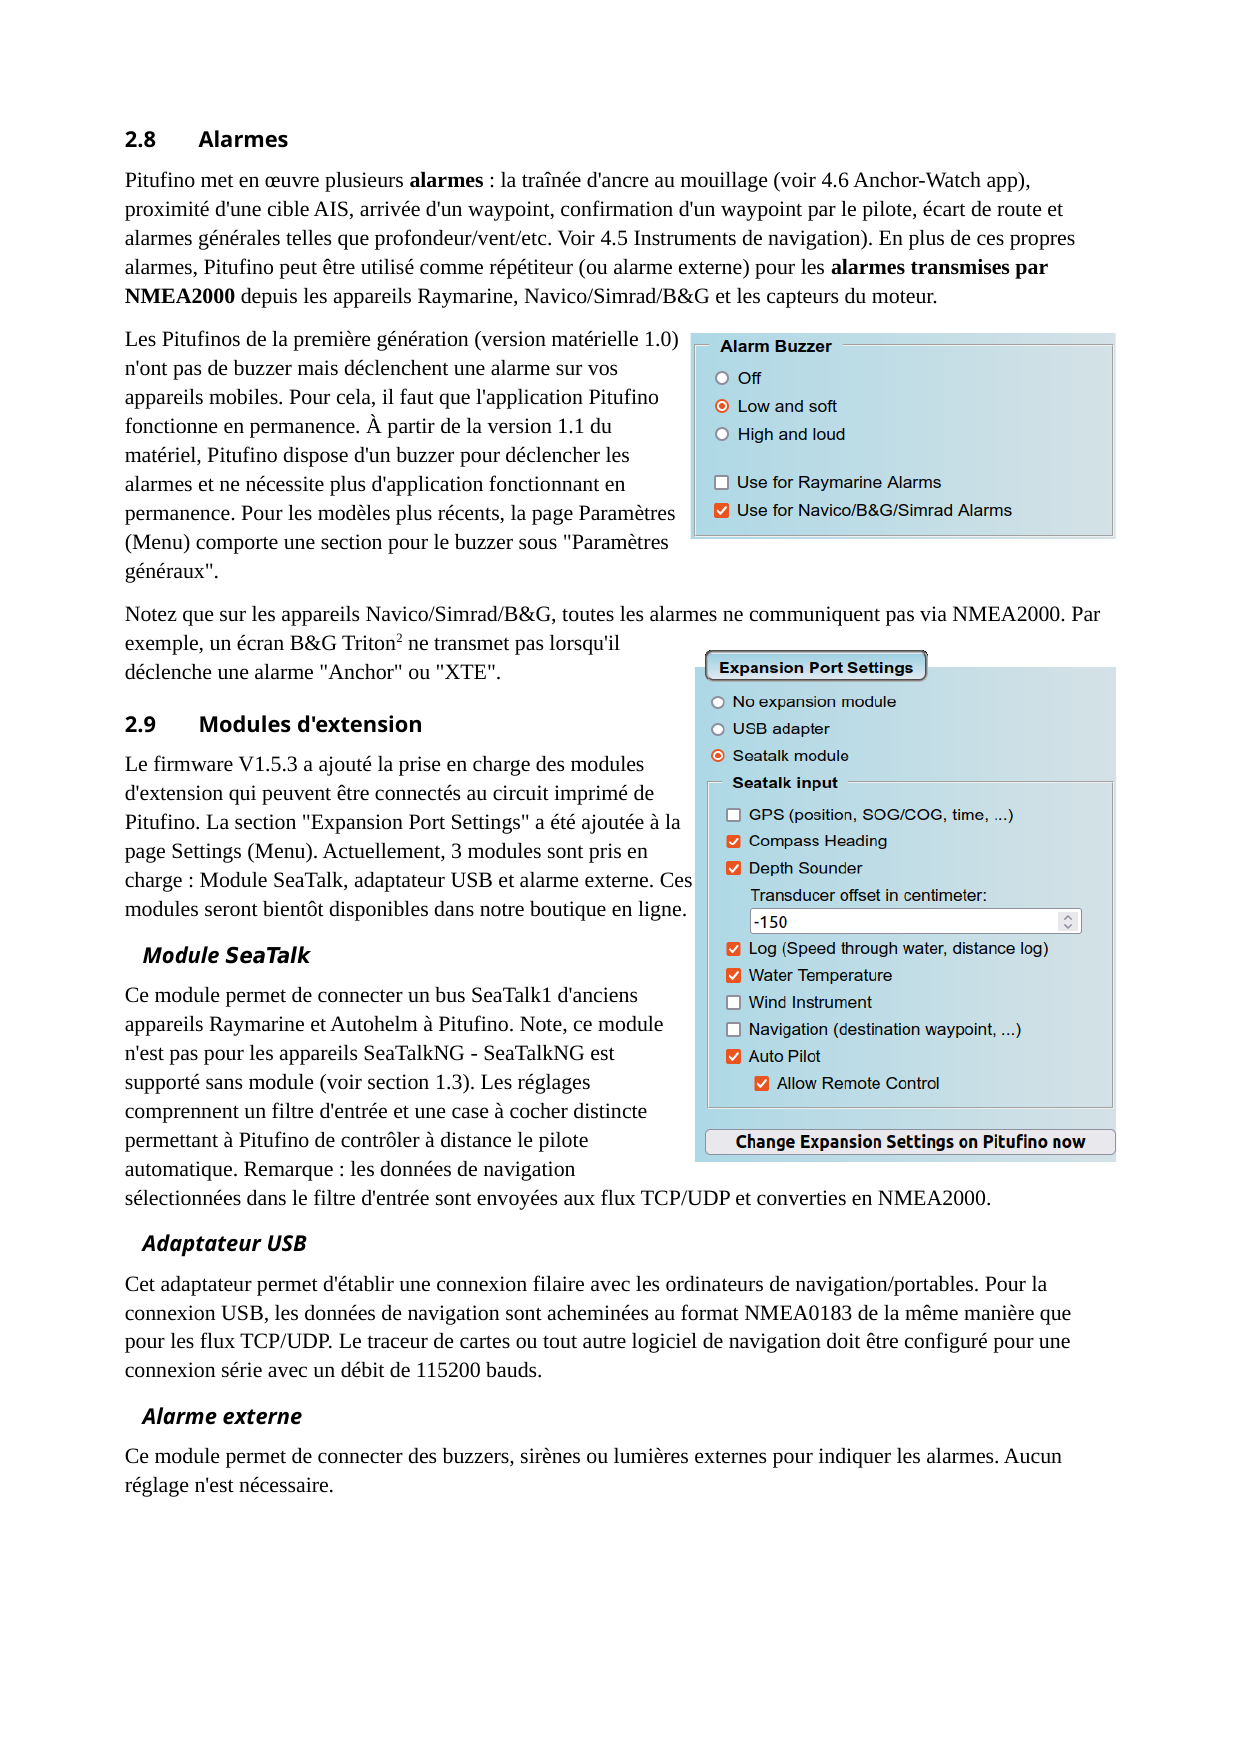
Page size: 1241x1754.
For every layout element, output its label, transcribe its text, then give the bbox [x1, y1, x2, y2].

text Notez que sur les appareils Navico/Simrad/B&G, toutes les alarmes ne communiquent pas via NMEA2000. Par exemple, un écran B&G Triton2 ne transmet pas lorsqu'il déclenche une alarme "Anchor" ou "XTE". [124, 601, 1116, 684]
subtitle Alarmes [124, 124, 1116, 154]
text Le firmware V1.5.3 a ajouté la prise en charge des modules d'extension qui peuvent être connectés au circuit imprimé de Pitufino. La section "Expansion Port Settings" a été ajoutée à la page Settings (Menu). Actuellement, 3 modules sont pris en charge : Module SeaTalk, adaptateur USB et alarme externe. Ces modules seront bientôt disponibles dans notre boutique en ligne. [124, 751, 694, 921]
picture [694, 642, 1117, 1162]
text Pitufino met en œuvre plusieurs alarmes : la traînée d'ancre au mouillage (voir 4.6 Anchor-Watch app), proximité d'une cible AIS, arrivée d'un waypoint, confirmation d'un waypoint par le pilote, écart de route et alarmes générales telles que profondeur/vent/etc. Voir 4.5 Instruments de navigation). En plus de ces propres alarmes, Pitufino peut être utilisé comme répétiteur (ou alarme externe) pour les alarmes transmises par NMEA2000 depuis les appareils Raymarine, Navico/Simrad/B&G et les capteurs du moteur. [124, 167, 1116, 308]
text Les Pitufinos de la première génération (version matérielle 1.0) n'ont pas de buzzer mais déclenchent une alarme sur vos appareils mobiles. Pour cela, il faut que l'application Pitufino fonctionne en permanence. À partir de la version 1.1 du matériel, Pitufino dispose d'un buzzer pour déclencher les alarmes et ne nécessite plus d'application fonctionnant en permanence. Pour les modèles plus récents, la page Paramètres (Menu) comporte une section pour le buzzer sous "Paramètres généraux". [124, 326, 1116, 583]
subtitle Adaptateur USB [142, 1228, 1116, 1258]
text Ce module permet de connecter un bus SeaTalk1 d'anciens appareils Raymarine et Autohelm à Pitufino. Note, ce module n'est pas pour les appareils SeaTalkNG - SeaTalkNG est supporté sans module (voir section 1.3). Les réglages comprennent un filtre d'entrée et une case à cocher distincte permettant à Pitufino de contrôler à distance le pilote automatique. Remarque : les données de navigation sélectionnées dans le filtre d'entrée sont envoyées aux flux TCP/UDP et converties en NMEA2000. [124, 982, 1116, 1210]
subtitle Modules d'extension [124, 709, 694, 739]
subtitle Module SeaTalk [142, 940, 694, 969]
subtitle Alarme externe [142, 1401, 1116, 1431]
text Cet adaptateur permet d'établir une connexion filaire avec les ordinateurs de navigation/portables. Pour la connexion USB, les données de navigation sont acheminées au format NMEA0183 de la même manière que pour les flux TCP/UDP. Le traceur de cartes ou tout autre logiciel de navigation doit être configuré pour une connexion série avec un débit de 115200 bauds. [124, 1271, 1116, 1383]
text Ce module permet de connecter des buzzers, sirènes ou lumières externes pour indiquer les alarmes. Aucun réglage n'est nécessaire. [124, 1443, 1116, 1497]
picture [690, 333, 1116, 539]
